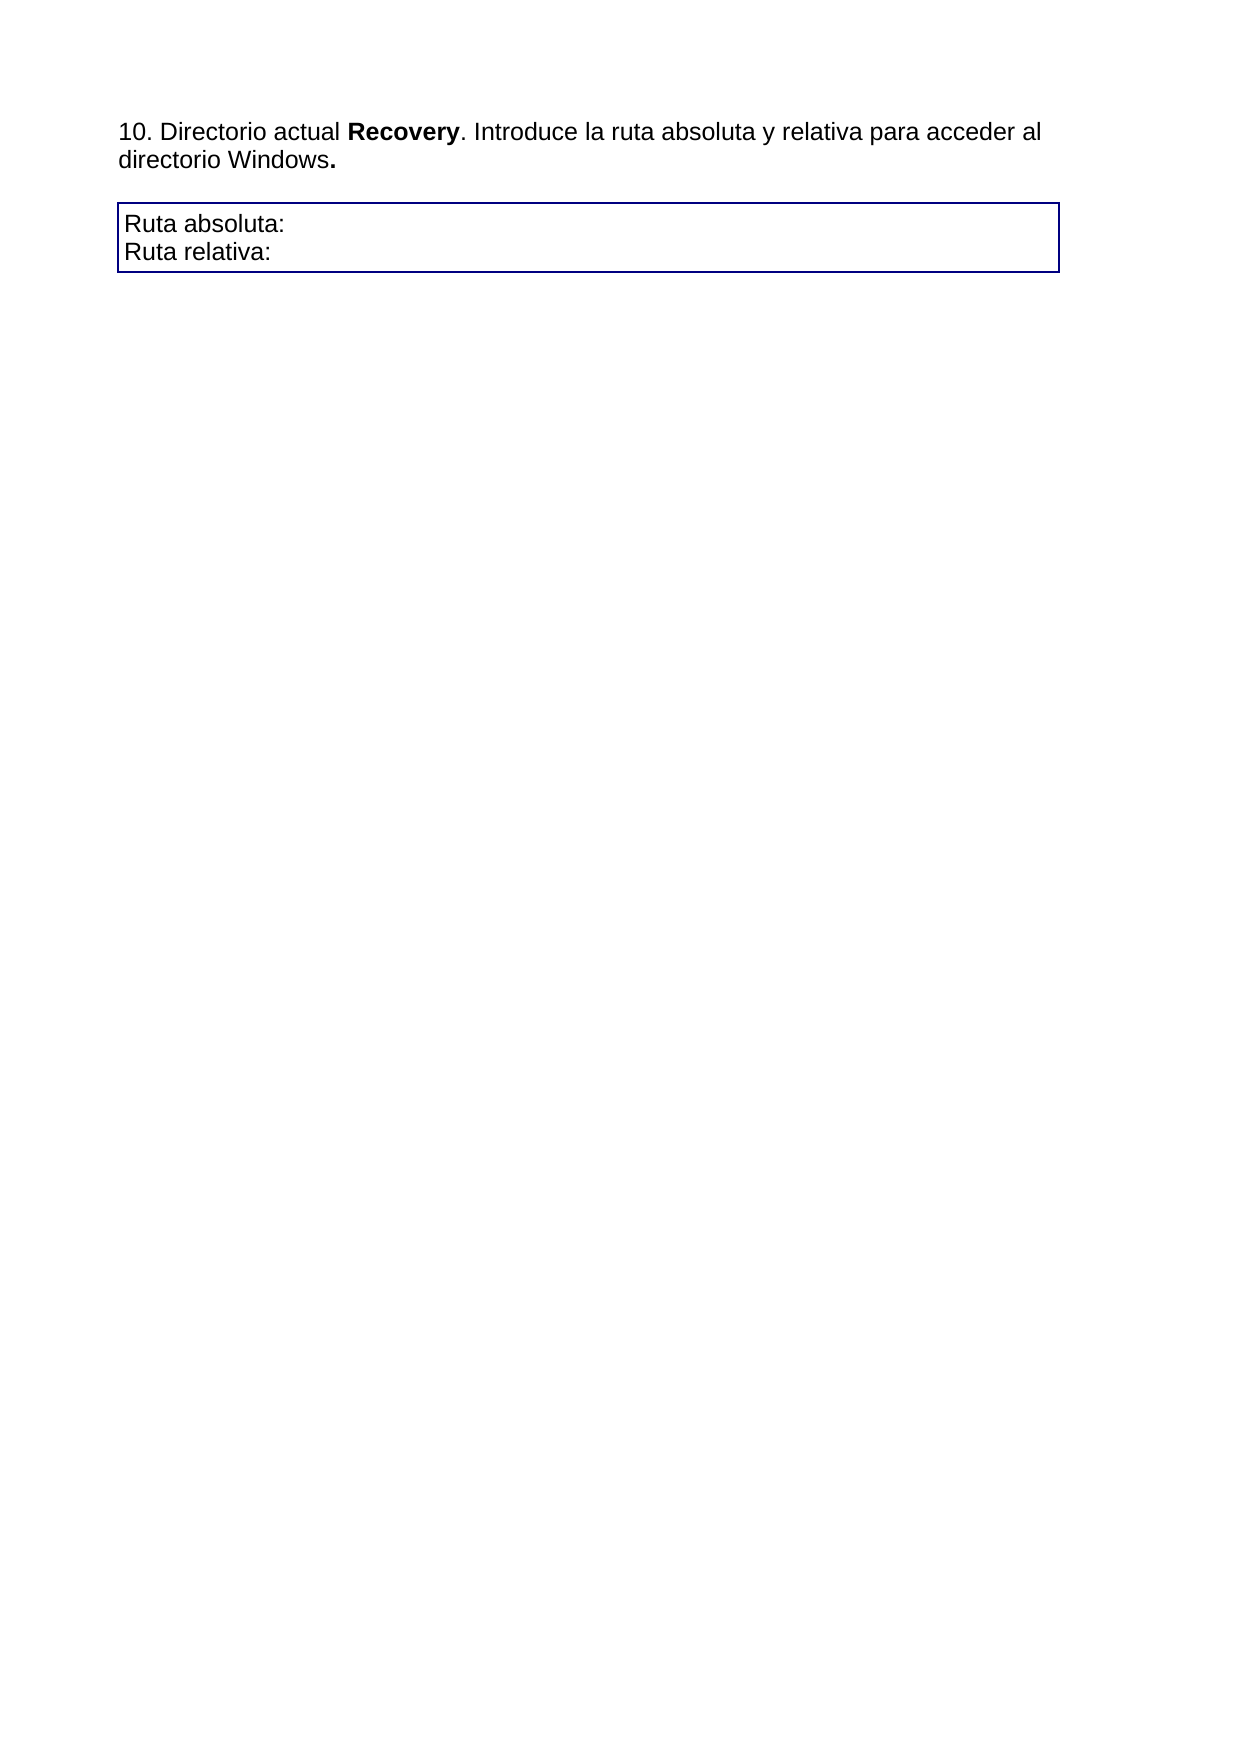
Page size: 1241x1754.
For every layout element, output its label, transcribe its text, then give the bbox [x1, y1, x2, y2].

table_header Ruta absoluta: Ruta relativa: [119, 204, 1058, 271]
text 10. Directorio actual Recovery. Introduce la ruta absoluta y relativa para acceder al directorio Windows. [118, 118, 1059, 174]
